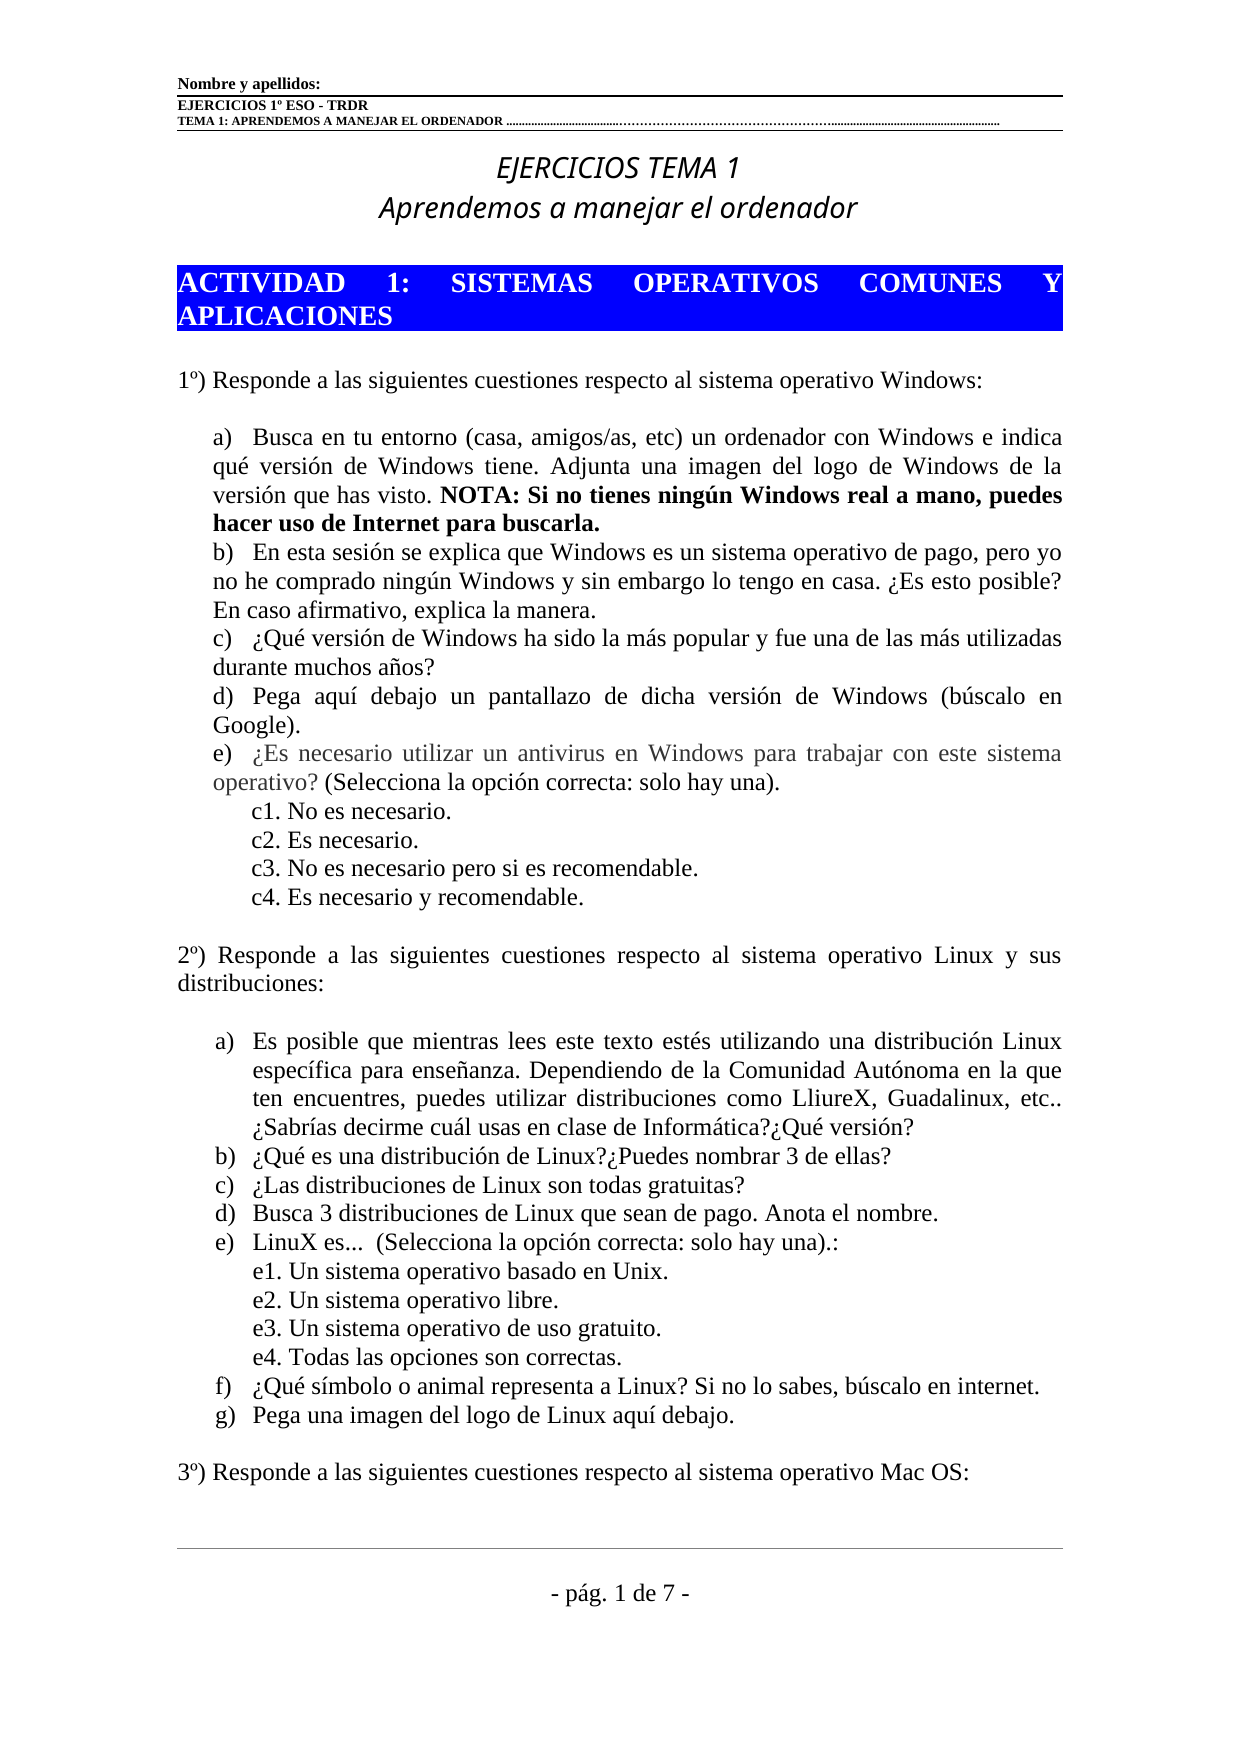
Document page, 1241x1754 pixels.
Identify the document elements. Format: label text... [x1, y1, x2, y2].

list Busca en tu entorno (casa, amigos/as, etc) un ordenador con Windows e indica qué versión de Windows tiene. Adjunta una imagen del logo de Windows de la versión que has visto. NOTA: Si no tienes ningún Windows real a mano, puedes hacer uso de Internet para buscarla. [213, 422, 1063, 537]
list e2. Un sistema operativo libre. [215, 1285, 1063, 1313]
list e1. Un sistema operativo basado en Unix. [215, 1256, 1063, 1285]
text c3. No es necesario pero si es recomendable. [251, 853, 1063, 882]
text c2. Es necesario. [251, 825, 1063, 853]
list ¿Qué es una distribución de Linux?¿Puedes nombrar 3 de ellas? [215, 1141, 1063, 1170]
text 3º) Responde a las siguientes cuestiones respecto al sistema operativo Mac OS: [177, 1457, 1063, 1486]
list En esta sesión se explica que Windows es un sistema operativo de pago, pero yo no he comprado ningún Windows y sin embargo lo tengo en casa. ¿Es esto posible? En caso afirmativo, explica la manera. [213, 537, 1063, 623]
list ¿Qué versión de Windows ha sido la más popular y fue una de las más utilizadas durante muchos años? [213, 623, 1063, 681]
text c1. No es necesario. [251, 796, 1063, 825]
list ¿Qué símbolo o animal representa a Linux? Si no lo sabes, búscalo en internet. [215, 1371, 1063, 1400]
list Busca 3 distribuciones de Linux que sean de pago. Anota el nombre. [215, 1198, 1063, 1227]
list e3. Un sistema operativo de uso gratuito. [215, 1313, 1063, 1342]
list ¿Es necesario utilizar un antivirus en Windows para trabajar con este sistema operativo? (Selecciona la opción correcta: solo hay una). [213, 738, 1063, 796]
list e4. Todas las opciones son correctas. [215, 1342, 1063, 1371]
list LinuX es... (Selecciona la opción correcta: solo hay una).: [215, 1227, 1063, 1256]
list Pega aquí debajo un pantallazo de dicha versión de Windows (búscalo en Google). [213, 681, 1063, 738]
text EJERCICIOS TEMA 1 [177, 148, 1063, 187]
list ACTIVIDAD 1: SISTEMAS OPERATIVOS COMUNES Y APLICACIONES [177, 265, 1063, 331]
list Es posible que mientras lees este texto estés utilizando una distribución Linux específica para enseñanza. Dependiendo de la Comunidad Autónoma en la que ten encuentres, puedes utilizar distribuciones como LliureX, Guadalinux, etc.. ¿Sabrías decirme cuál usas en clase de Informática?¿Qué versión? [215, 1026, 1063, 1141]
text 2º) Responde a las siguientes cuestiones respecto al sistema operativo Linux y sus distribuciones: [177, 940, 1063, 997]
text 1º) Responde a las siguientes cuestiones respecto al sistema operativo Windows: [177, 365, 1063, 393]
list ¿Las distribuciones de Linux son todas gratuitas? [215, 1170, 1063, 1198]
list Pega una imagen del logo de Linux aquí debajo. [215, 1400, 1063, 1428]
text Aprendemos a manejar el ordenador [177, 187, 1063, 227]
text c4. Es necesario y recomendable. [251, 882, 1063, 911]
